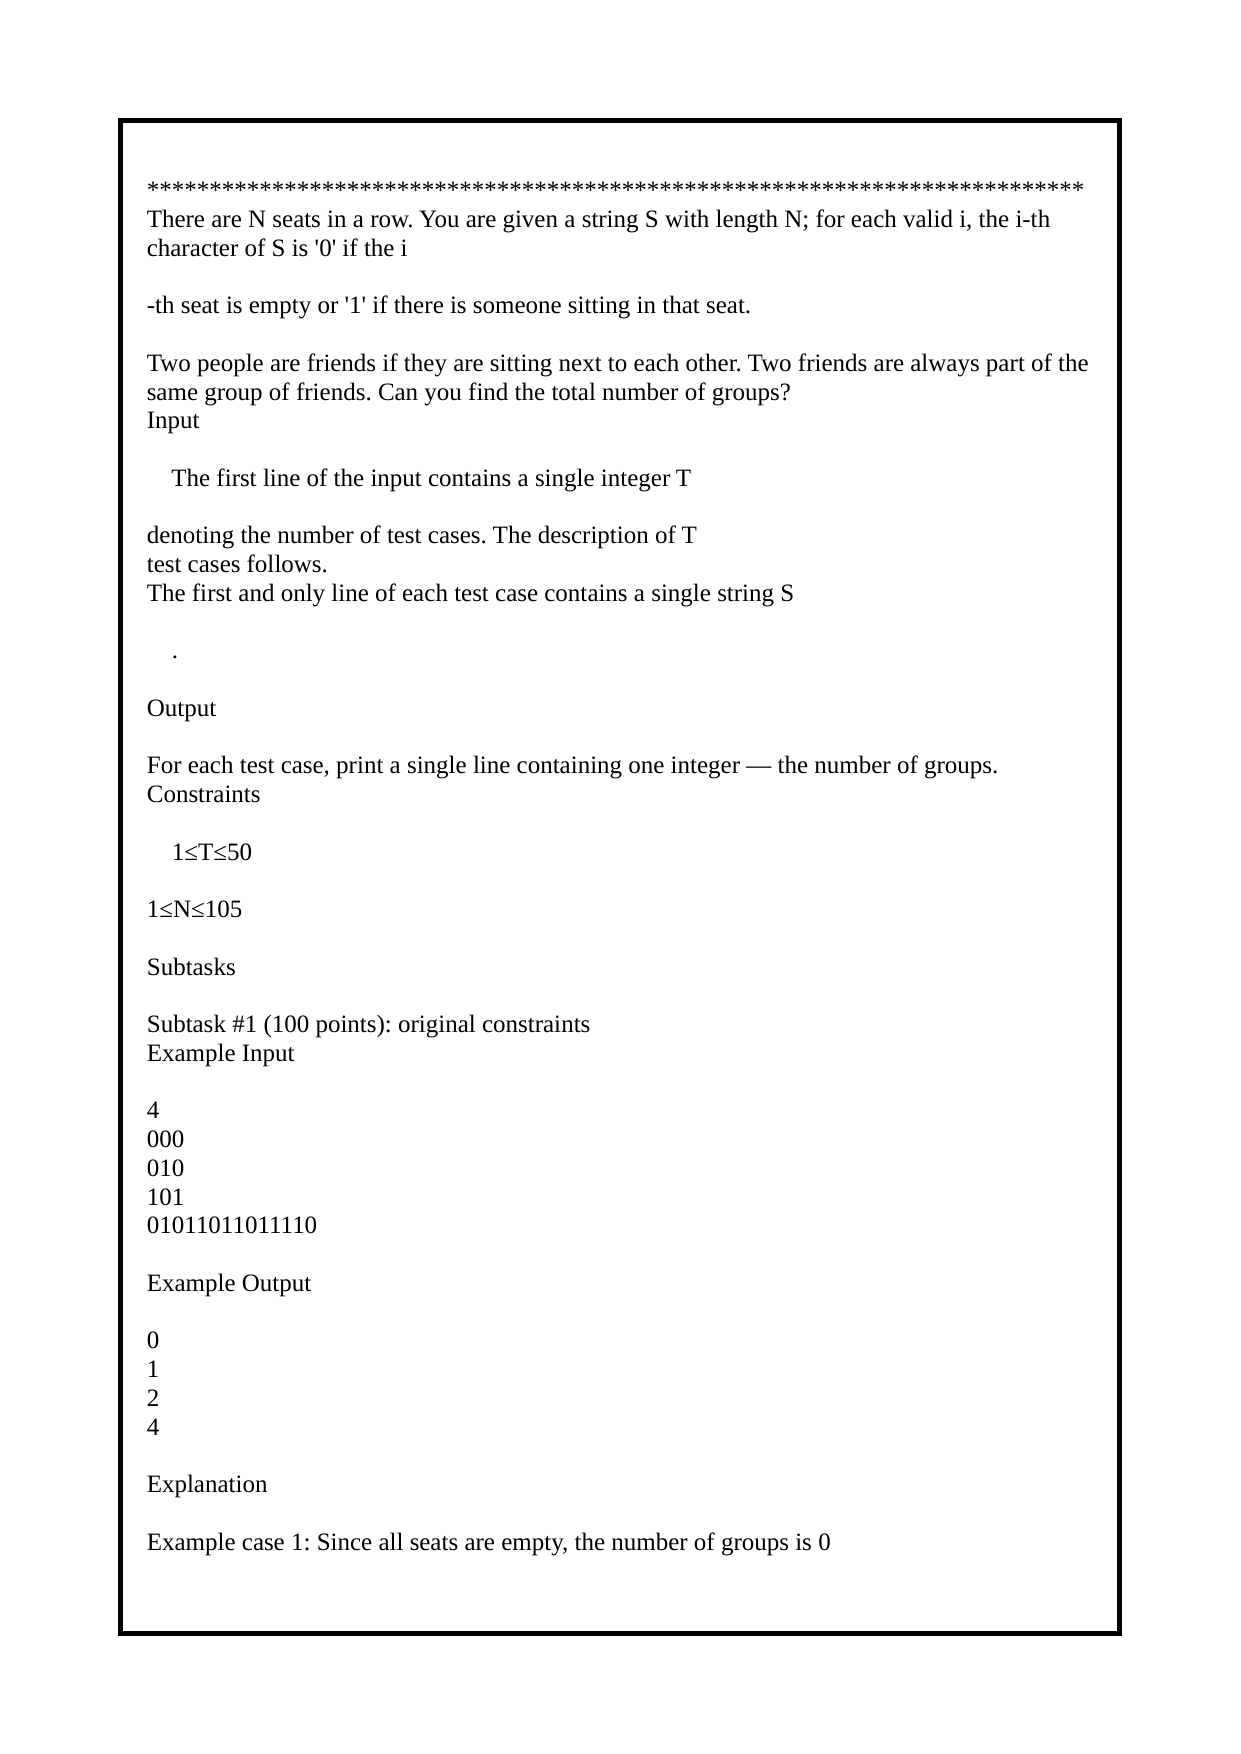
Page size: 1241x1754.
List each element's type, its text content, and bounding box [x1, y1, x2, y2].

text Subtasks [147, 952, 1093, 980]
text 1≤N≤105 [147, 894, 1093, 923]
text denoting the number of test cases. The description of T [147, 520, 1093, 549]
text -th seat is empty or '1' if there is someone sitting in that seat. [147, 290, 1093, 319]
text Output [147, 693, 1093, 722]
text Explanation [147, 1469, 1093, 1498]
text 1 [147, 1354, 1093, 1383]
text The first and only line of each test case contains a single string S [147, 578, 1093, 607]
text *************************************************************************** [147, 175, 1093, 204]
text test cases follows. [147, 549, 1093, 578]
text Two people are friends if they are sitting next to each other. Two friends are always part of the same group of friends. Can you find the total number of groups? [147, 348, 1093, 405]
text Subtask #1 (100 points): original constraints [147, 1009, 1093, 1038]
text Constraints [147, 779, 1093, 808]
text The first line of the input contains a single integer T [147, 463, 1093, 492]
text There are N seats in a row. You are given a string S with length N; for each valid i, the i-th character of S is '0' if the i [147, 204, 1093, 262]
text 2 [147, 1383, 1093, 1412]
text 1≤T≤50 [147, 837, 1093, 865]
text Example Input [147, 1038, 1093, 1067]
text 101 [147, 1182, 1093, 1210]
text 4 [147, 1412, 1093, 1440]
text 0 [147, 1325, 1093, 1354]
text Input [147, 405, 1093, 434]
text 01011011011110 [147, 1210, 1093, 1239]
text For each test case, print a single line containing one integer ― the number of groups. [147, 750, 1093, 779]
text Example Output [147, 1268, 1093, 1297]
text Example case 1: Since all seats are empty, the number of groups is 0 [147, 1527, 1093, 1555]
text 000 [147, 1124, 1093, 1153]
text 4 [147, 1095, 1093, 1124]
text . [147, 635, 1093, 664]
text 010 [147, 1153, 1093, 1182]
